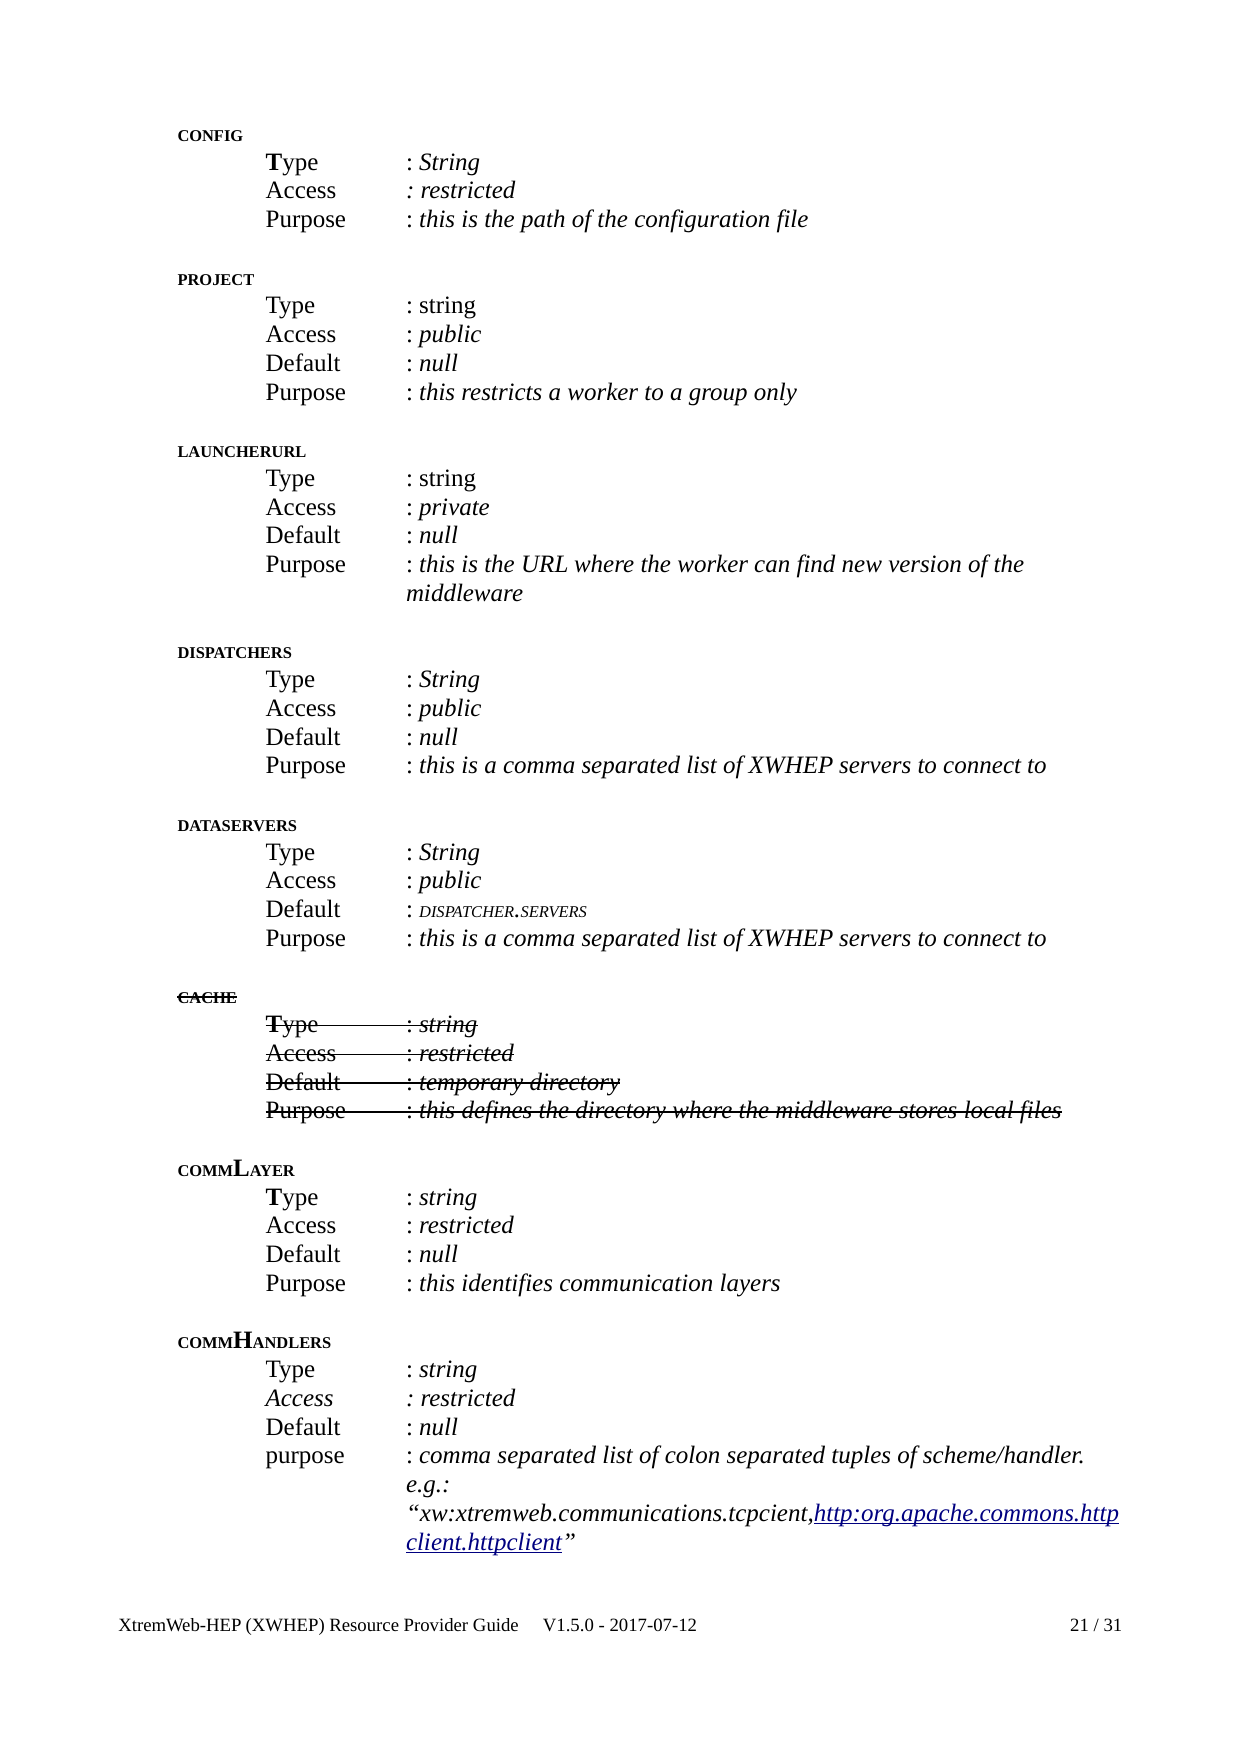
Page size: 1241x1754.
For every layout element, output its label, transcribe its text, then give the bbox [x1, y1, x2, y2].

text Purpose : this restricts a worker to a group only [265, 377, 1122, 406]
text Type : String [265, 147, 1122, 176]
text Default : null [265, 1239, 1122, 1268]
text Access : restricted [265, 1038, 1122, 1067]
text Type : String [265, 664, 1122, 693]
text Default : null [265, 1412, 1122, 1441]
text Access : private [265, 492, 1122, 521]
text Default : null [265, 722, 1122, 751]
text project [177, 262, 1122, 291]
text Type : string [265, 1182, 1122, 1211]
text Access : public [265, 866, 1122, 894]
text Purpose : this is a comma separated list of XWHEP servers to connect to [265, 923, 1122, 952]
text cache [177, 981, 1122, 1009]
text config [177, 118, 1122, 147]
text Access : restricted [265, 1211, 1122, 1239]
text launcherurl [177, 434, 1122, 463]
text Type : string [265, 1009, 1122, 1038]
text Purpose : this defines the directory where the middleware stores local files [265, 1096, 1122, 1124]
text Access : public [265, 693, 1122, 722]
text Default : temporary directory [265, 1067, 1122, 1096]
text commLayer [177, 1153, 1122, 1182]
text Purpose : this is the path of the configuration file [265, 204, 1122, 233]
text Access : public [265, 319, 1122, 348]
text Type : string [265, 291, 1122, 319]
text Default : null [265, 521, 1122, 549]
text dataservers [177, 808, 1122, 837]
text Access : restricted [265, 176, 1122, 204]
text purpose : comma separated list of colon separated tuples of scheme/handler. e.g.: “xw:xtremweb.communications.tcpcient,http:org.apache.commons.httpclient.httpclient” [265, 1441, 1122, 1556]
text Default : null [265, 348, 1122, 377]
text Type : string [265, 1354, 1122, 1383]
text Purpose : this identifies communication layers [265, 1268, 1122, 1297]
text dispatchers [177, 636, 1122, 664]
text Type : String [265, 837, 1122, 866]
text Type : string [265, 463, 1122, 492]
text Purpose : this is a comma separated list of XWHEP servers to connect to [265, 751, 1122, 779]
text Access : restricted [265, 1383, 1122, 1412]
text commHandlers [177, 1326, 1122, 1354]
text Default : dispatcher.servers [265, 894, 1122, 923]
text Purpose : this is the URL where the worker can find new version of the middleware [265, 549, 1122, 607]
